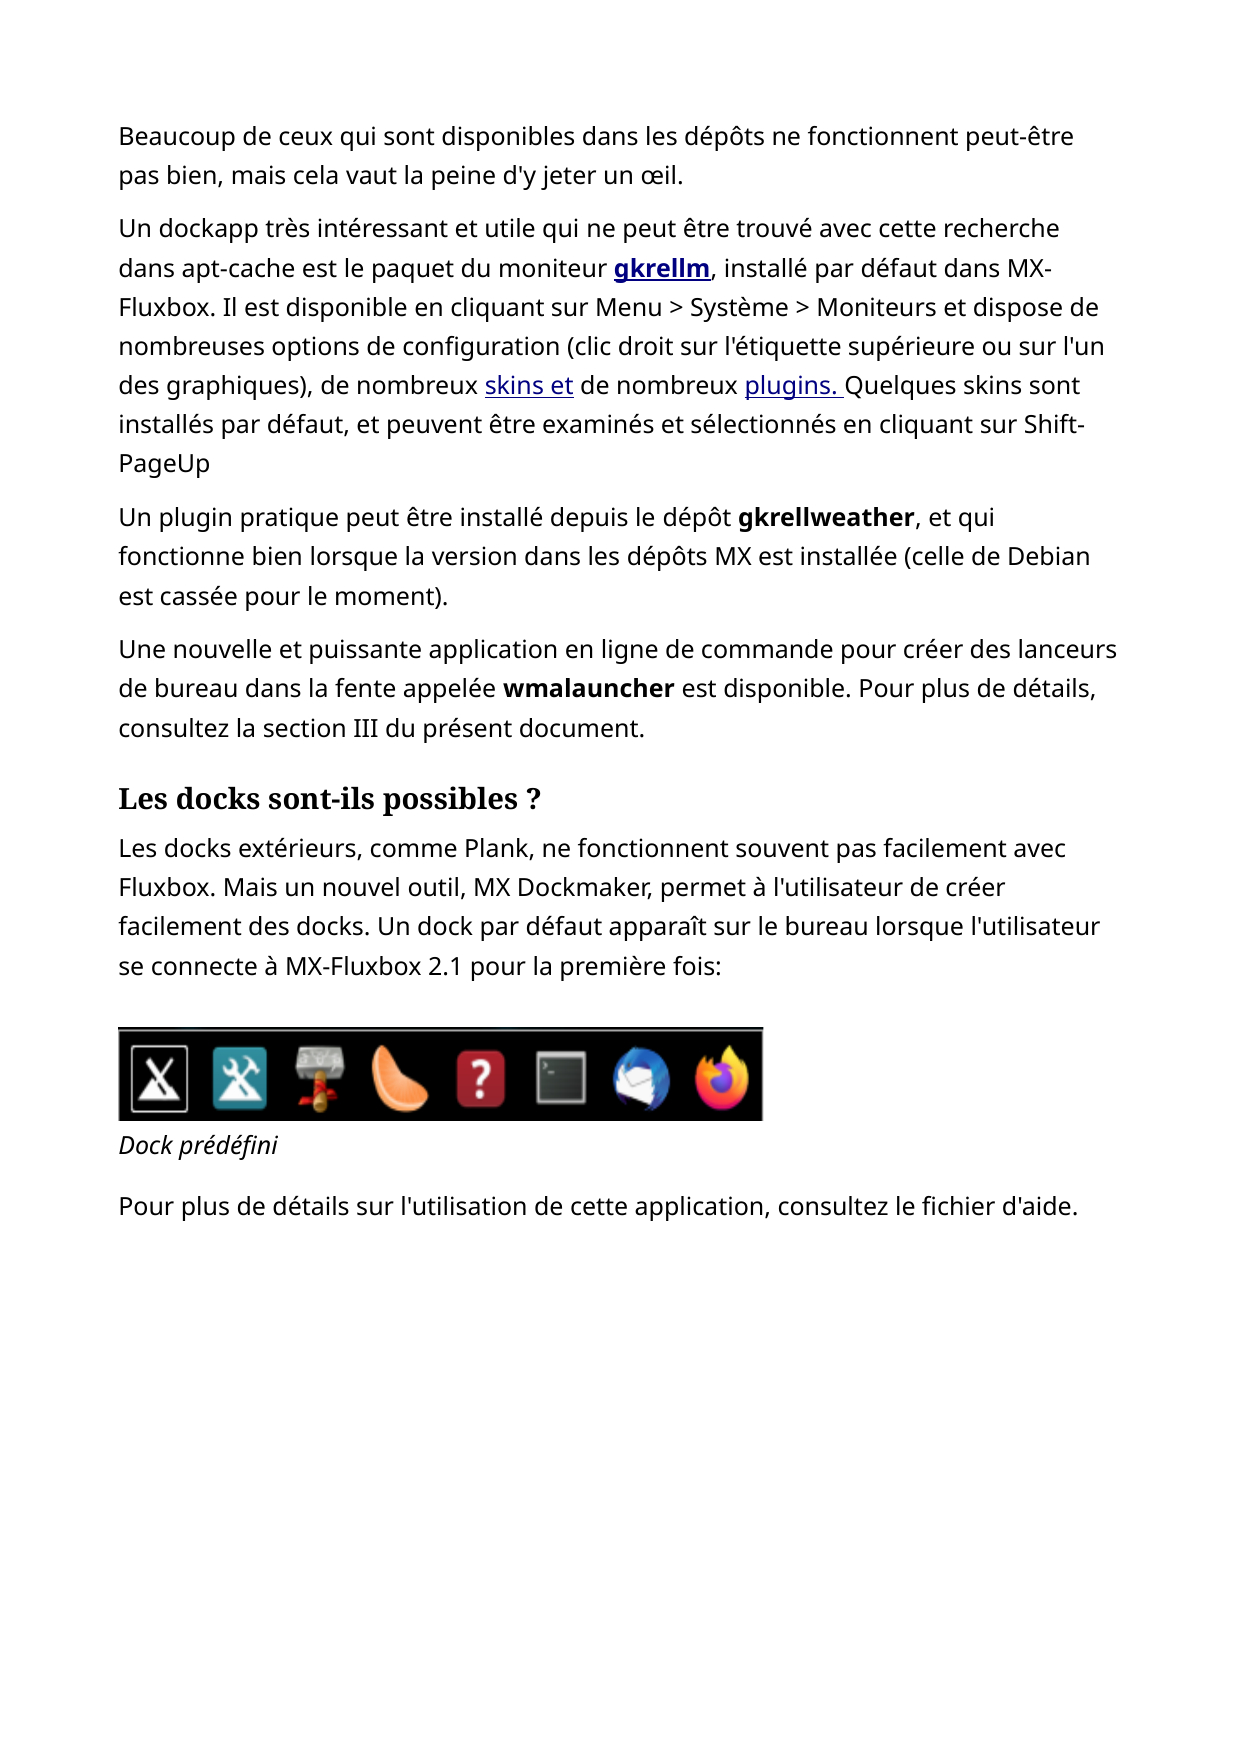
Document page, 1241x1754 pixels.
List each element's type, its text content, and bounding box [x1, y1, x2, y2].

picture [118, 1027, 764, 1121]
text Les docks extérieurs, comme Plank, ne fonctionnent souvent pas facilement avec Fluxbox. Mais un nouvel outil, MX Dockmaker, permet à l'utilisateur de créer facilement des docks. Un dock par défaut apparaît sur le bureau lorsque l'utilisateur se connecte à MX-Fluxbox 2.1 pour la première fois: [118, 831, 1122, 982]
text Dock prédéfini [118, 1121, 763, 1162]
text Dock prédéfini [118, 1162, 763, 1169]
text Beaucoup de ceux qui sont disponibles dans les dépôts ne fonctionnent peut-être pas bien, mais cela vaut la peine d'y jeter un œil. [118, 118, 1122, 191]
text Une nouvelle et puissante application en ligne de commande pour créer des lanceurs de bureau dans la fente appelée wmalauncher est disponible. Pour plus de détails, consultez la section III du présent document. [118, 632, 1122, 744]
subtitle Les docks sont-ils possibles ? [118, 778, 1122, 818]
text Un plugin pratique peut être installé depuis le dépôt gkrellweather, et qui fonctionne bien lorsque la version dans les dépôts MX est installée (celle de Debian est cassée pour le moment). [118, 500, 1122, 612]
text Pour plus de détails sur l'utilisation de cette application, consultez le fichier d'aide. [118, 1189, 1122, 1223]
text Dock prédéfini [118, 1014, 763, 1027]
text Un dockapp très intéressant et utile qui ne peut être trouvé avec cette recherche dans apt-cache est le paquet du moniteur gkrellm, installé par défaut dans MX-Fluxbox. Il est disponible en cliquant sur Menu > Système > Moniteurs et dispose de nombreuses options de configuration (clic droit sur l'étiquette supérieure ou sur l'un des graphiques), de nombreux skins et de nombreux plugins. Quelques skins sont installés par défaut, et peuvent être examinés et sélectionnés en cliquant sur Shift-PageUp [118, 211, 1122, 480]
